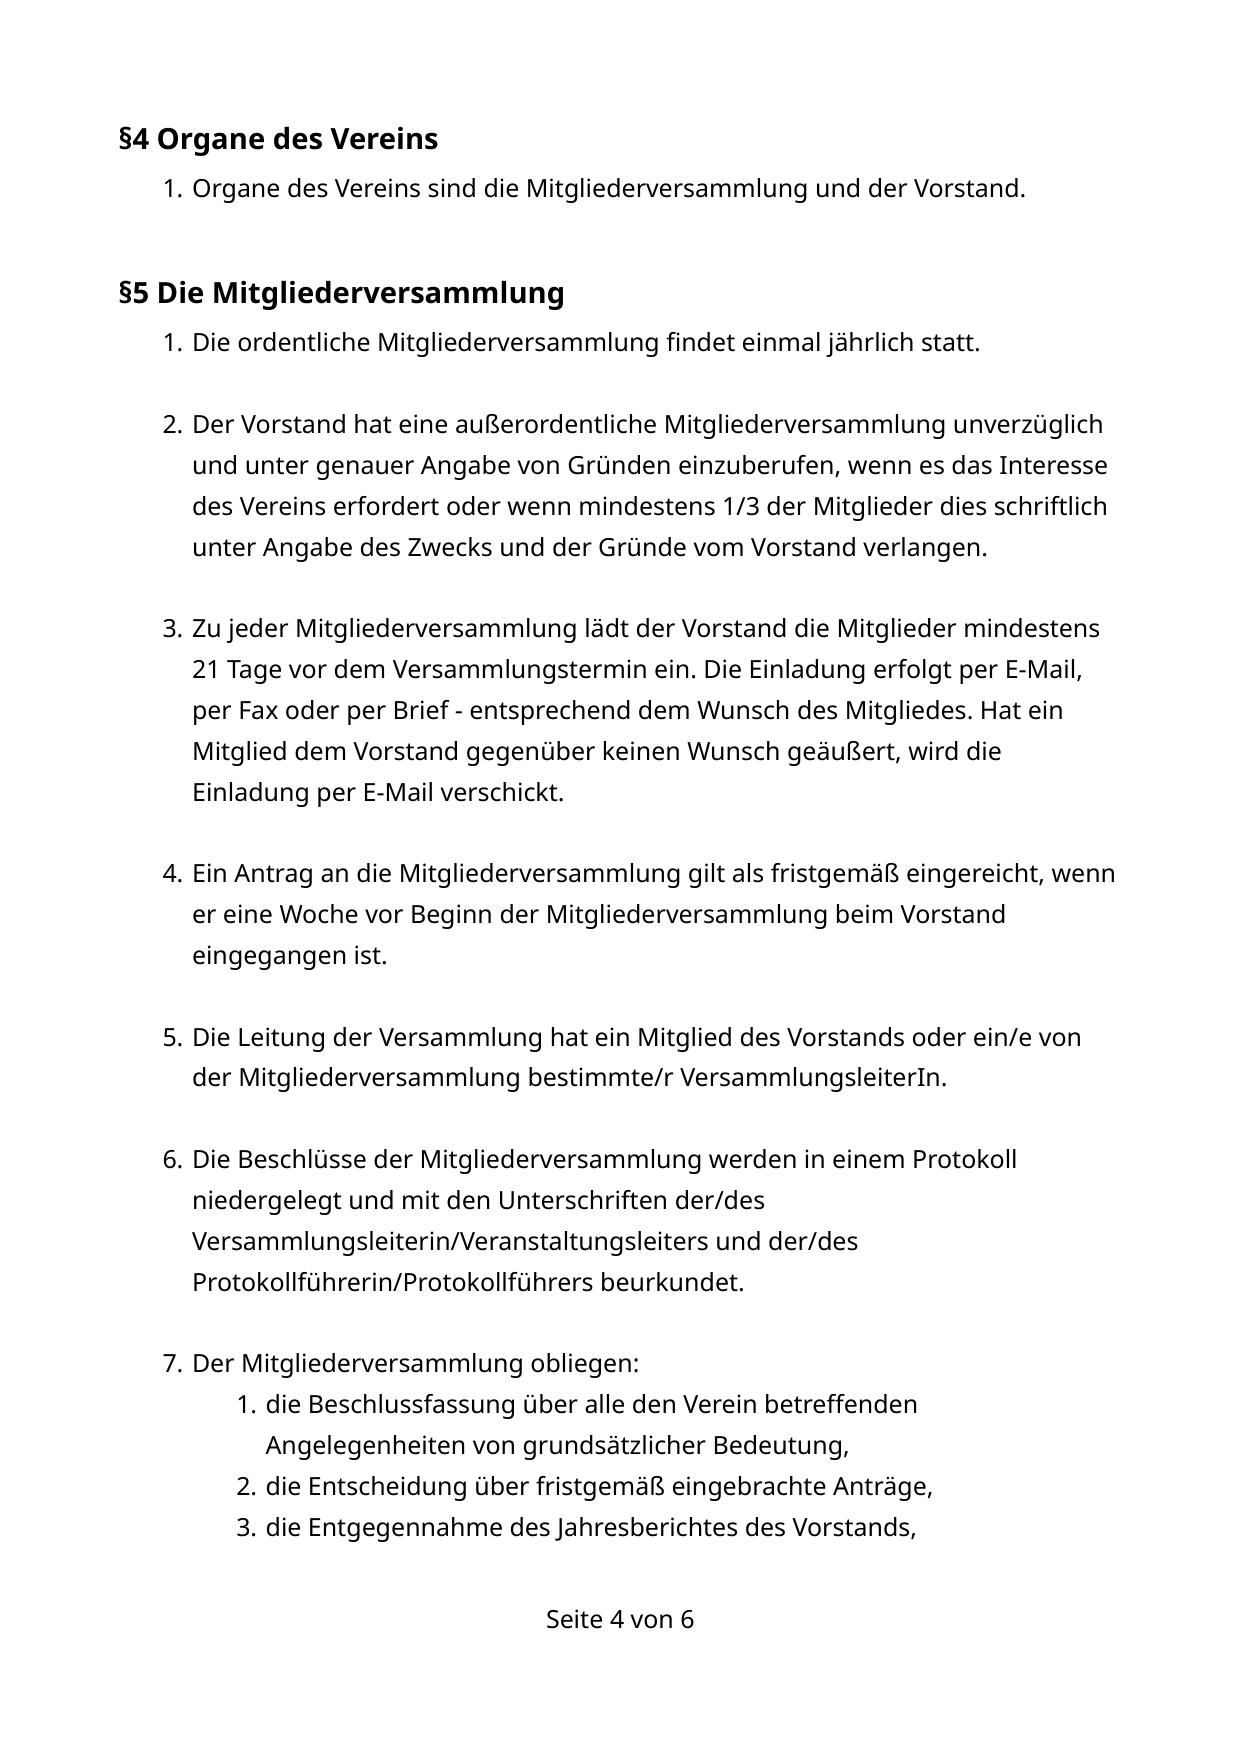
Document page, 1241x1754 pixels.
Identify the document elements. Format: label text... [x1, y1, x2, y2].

list Zu jeder Mitgliederversammlung lädt der Vorstand die Mitglieder mindestens 21 Tage vor dem Versammlungstermin ein. Die Einladung erfolgt per E-Mail, per Fax oder per Brief - entsprechend dem Wunsch des Mitgliedes. Hat ein Mitglied dem Vorstand gegenüber keinen Wunsch geäußert, wird die Einladung per E-Mail verschickt. [162, 611, 1122, 849]
list Der Vorstand hat eine außerordentliche Mitgliederversammlung unverzüglich und unter genauer Angabe von Gründen einzuberufen, wenn es das Interesse des Vereins erfordert oder wenn mindestens 1/3 der Mitglieder dies schriftlich unter Angabe des Zwecks und der Gründe vom Vorstand verlangen. [162, 407, 1122, 604]
list Die Beschlüsse der Mitgliederversammlung werden in einem Protokoll niedergelegt und mit den Unterschriften der/des Versammlungsleiterin/Veranstaltungsleiters und der/des Protokollführerin/Protokollführers beurkundet. [162, 1142, 1122, 1339]
subtitle §4 Organe des Vereins [118, 118, 1122, 158]
list die Entscheidung über fristgemäß eingebrachte Anträge, [236, 1468, 1122, 1502]
list Ein Antrag an die Mitgliederversammlung gilt als fristgemäß eingereicht, wenn er eine Woche vor Beginn der Mitgliederversammlung beim Vorstand eingegangen ist. [162, 856, 1122, 1012]
list Organe des Vereins sind die Mitgliederversammlung und der Vorstand. [162, 170, 1122, 204]
subtitle §5 Die Mitgliederversammlung [118, 273, 1122, 312]
list Die Leitung der Versammlung hat ein Mitglied des Vorstands oder ein/e von der Mitgliederversammlung bestimmte/r VersammlungsleiterIn. [162, 1019, 1122, 1135]
list die Entgegennahme des Jahresberichtes des Vorstands, [236, 1509, 1122, 1543]
list Der Mitgliederversammlung obliegen: [162, 1346, 1122, 1380]
list die Beschlussfassung über alle den Verein betreffenden Angelegenheiten von grundsätzlicher Bedeutung, [236, 1387, 1122, 1462]
list Die ordentliche Mitgliederversammlung findet einmal jährlich statt. [162, 325, 1122, 400]
